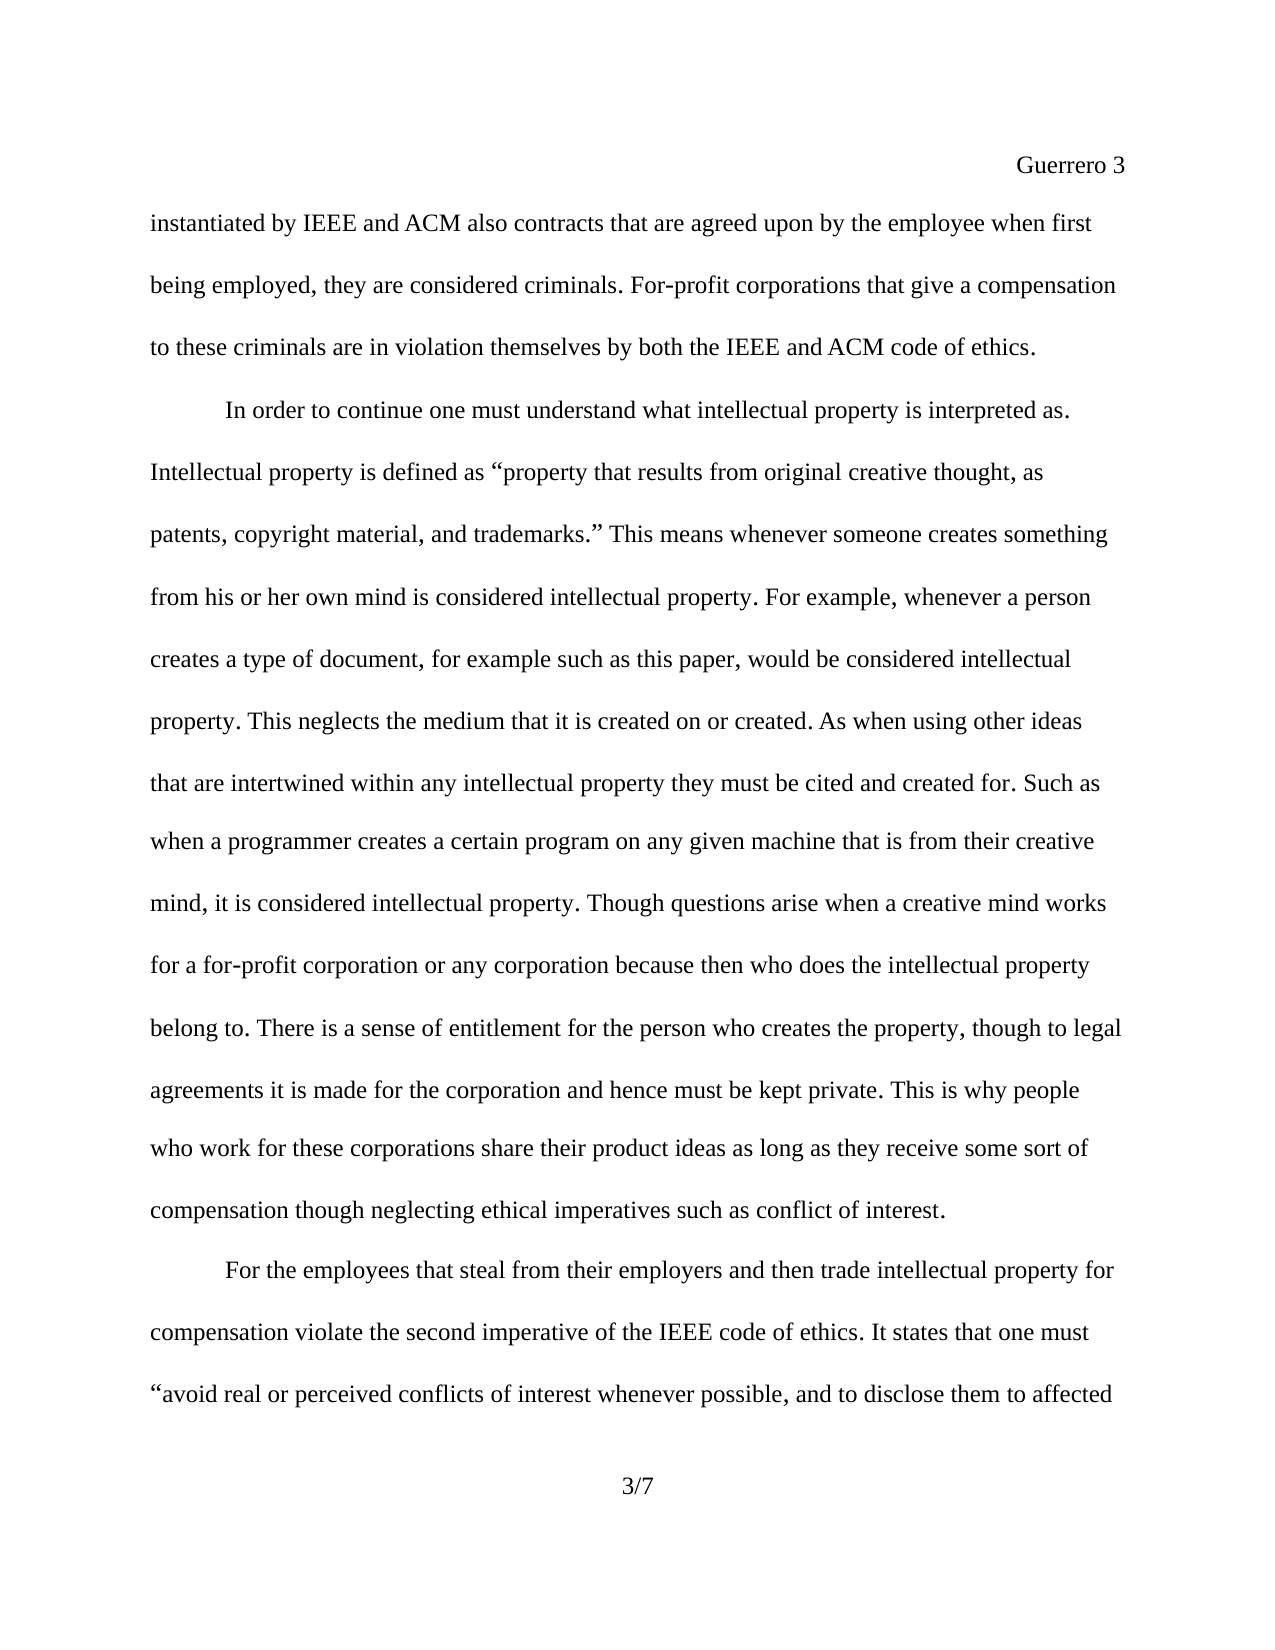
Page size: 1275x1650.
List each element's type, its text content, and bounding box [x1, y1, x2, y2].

text instantiated by IEEE and ACM also contracts that are agreed upon by the employee when first being employed, they are considered criminals. For-profit corporations that give a compensation to these criminals are in violation themselves by both the IEEE and ACM code of ethics. [150, 208, 1125, 362]
text For the employees that steal from their employers and then trade intellectual property for compensation violate the second imperative of the IEEE code of ethics. It states that one must “avoid real or perceived conflicts of interest whenever possible, and to disclose them to affected [150, 1255, 1125, 1408]
text In order to continue one must understand what intellectual property is interpreted as. Intellectual property is defined as “property that results from original creative thought, as patents, copyright material, and trademarks.” This means whenever someone creates something from his or her own mind is considered intellectual property. For example, whenever a person creates a type of document, for example such as this paper, would be considered intellectual property. This neglects the medium that it is created on or created. As when using other ideas that are intertwined within any intellectual property they must be cited and created for. Such as when a programmer creates a certain program on any given machine that is from their creative mind, it is considered intellectual property. Though questions arise when a creative mind works for a for-profit corporation or any corporation because then who does the intellectual property belong to. There is a sense of entitlement for the person who creates the property, though to legal agreements it is made for the corporation and hence must be kept private. This is why people who work for these corporations share their product ideas as long as they receive some sort of compensation though neglecting ethical imperatives such as conflict of interest. [150, 393, 1125, 1224]
